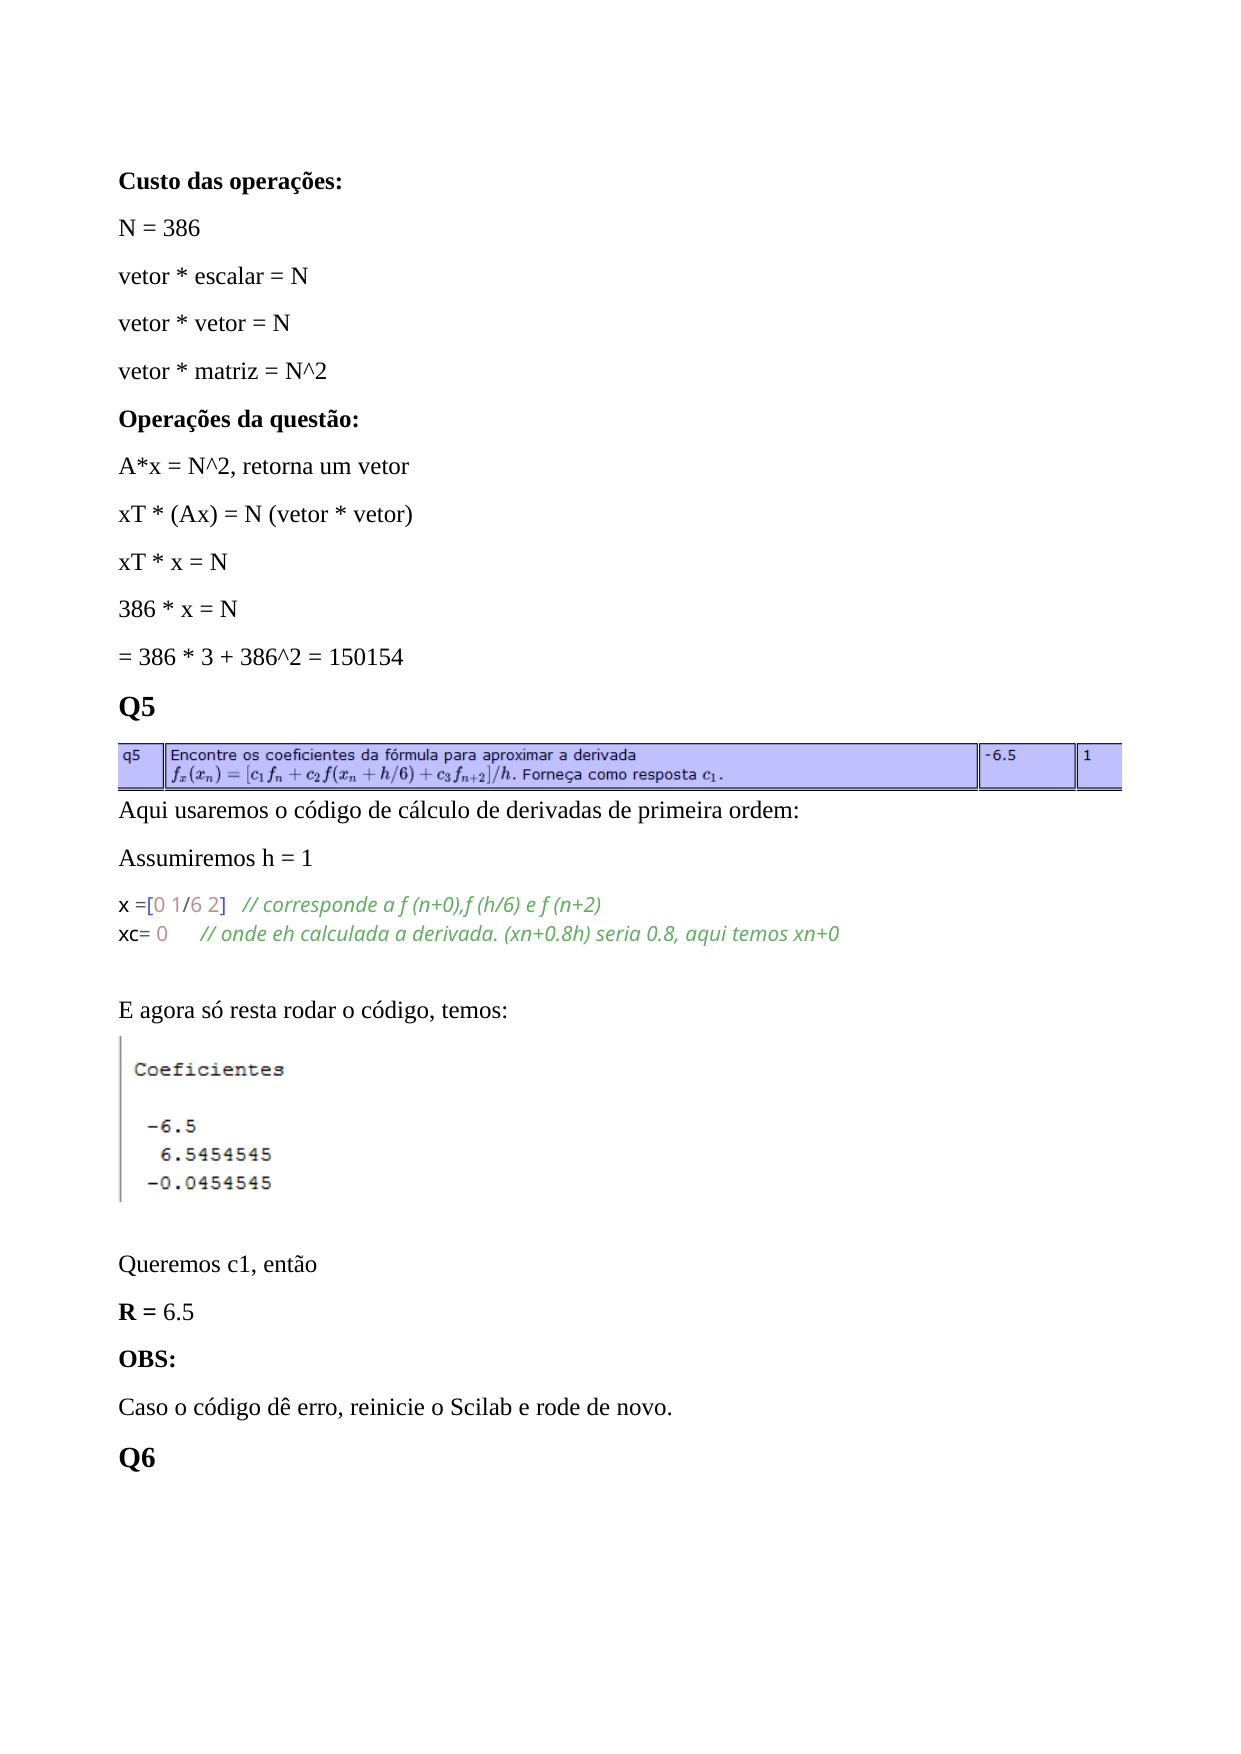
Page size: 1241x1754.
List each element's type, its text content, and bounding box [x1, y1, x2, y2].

text Caso o código dê erro, reinicie o Scilab e rode de novo. [118, 1392, 1122, 1421]
text Aqui usaremos o código de cálculo de derivadas de primeira ordem: [118, 791, 1122, 824]
text xT * x = N [118, 547, 1122, 575]
text Queremos c1, então [118, 1249, 1122, 1278]
text = 386 * 3 + 386^2 = 150154 [118, 642, 1122, 671]
text A*x = N^2, retorna um vetor [118, 451, 1122, 480]
text Assumiremos h = 1 [118, 843, 1122, 871]
text 386 * x = N [118, 594, 1122, 623]
text vetor * vetor = N [118, 308, 1122, 337]
text x =[0 1/6 2] // corresponde a f (n+0),f (h/6) e f (n+2) [118, 890, 1122, 919]
text OBS: [118, 1344, 1122, 1373]
text Q5 [118, 689, 1122, 723]
text Q6 [118, 1440, 1122, 1473]
text Custo das operações: [118, 166, 1122, 194]
text N = 386 [118, 213, 1122, 242]
picture [117, 1036, 370, 1202]
text R = 6.5 [118, 1297, 1122, 1326]
text vetor * escalar = N [118, 261, 1122, 290]
text xc= 0 // onde eh calculada a derivada. (xn+0.8h) seria 0.8, aqui temos xn+0 [118, 919, 1122, 947]
text vetor * matriz = N^2 [118, 356, 1122, 385]
picture [118, 742, 1123, 791]
text E agora só resta rodar o código, temos: [118, 995, 1122, 1023]
text xT * (Ax) = N (vetor * vetor) [118, 499, 1122, 528]
text Operações da questão: [118, 404, 1122, 432]
